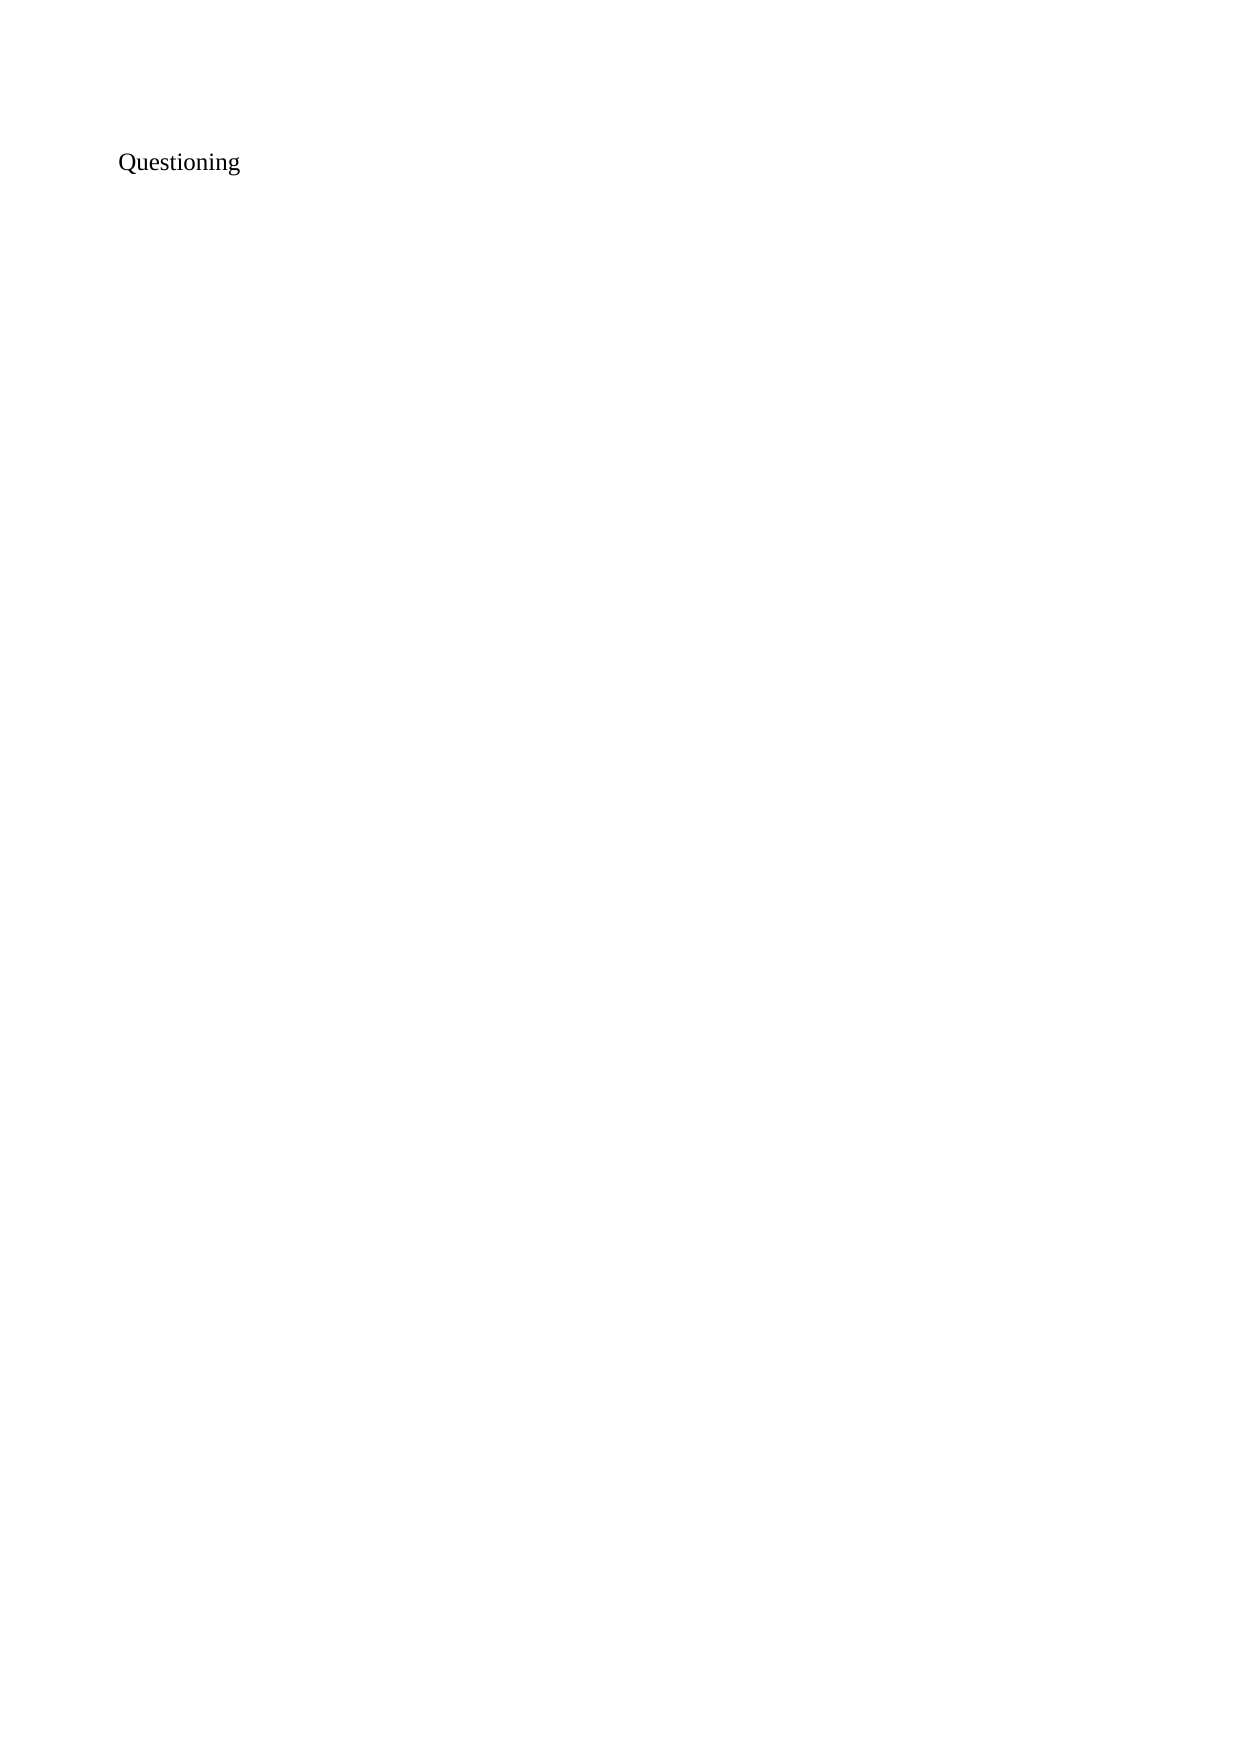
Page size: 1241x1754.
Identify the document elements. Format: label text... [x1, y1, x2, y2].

text Questioning [118, 147, 1122, 176]
